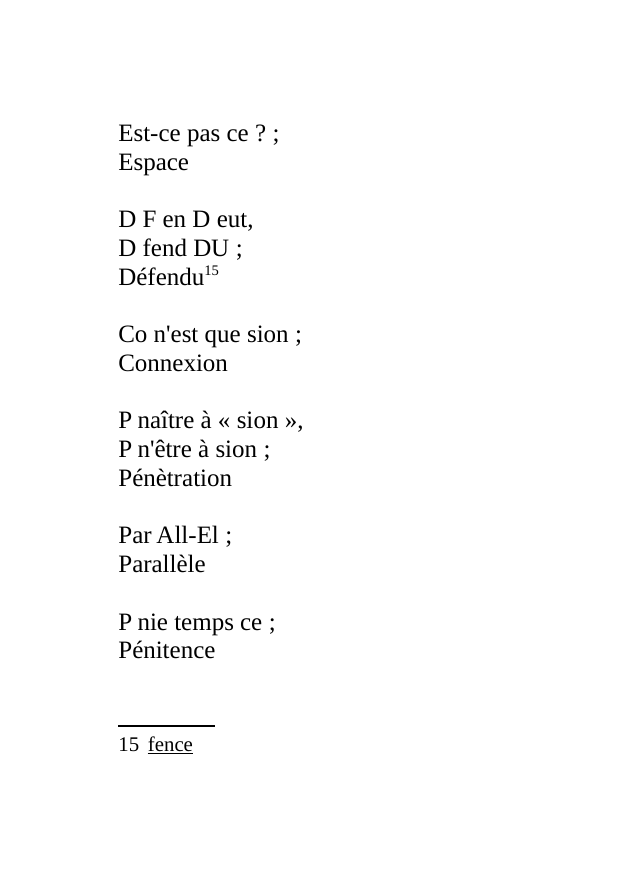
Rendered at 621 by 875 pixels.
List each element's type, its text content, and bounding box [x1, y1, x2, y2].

text fence [118, 732, 502, 756]
text Co n'est que sion ; [118, 319, 502, 348]
text Par All-El ; [118, 521, 502, 549]
text P n'être à sion ; [118, 434, 502, 463]
text P nie temps ce ; [118, 607, 502, 636]
text D F en D eut, [118, 204, 502, 233]
text D fend DU ; [118, 233, 502, 262]
text P naître à « sion », [118, 406, 502, 434]
text Parallèle [118, 549, 502, 578]
text Connexion [118, 348, 502, 377]
text Pénètration [118, 463, 502, 492]
text Espace [118, 147, 502, 176]
text Pénitence [118, 636, 502, 664]
text Est-ce pas ce ? ; [118, 118, 502, 147]
text Défendu [118, 262, 502, 291]
